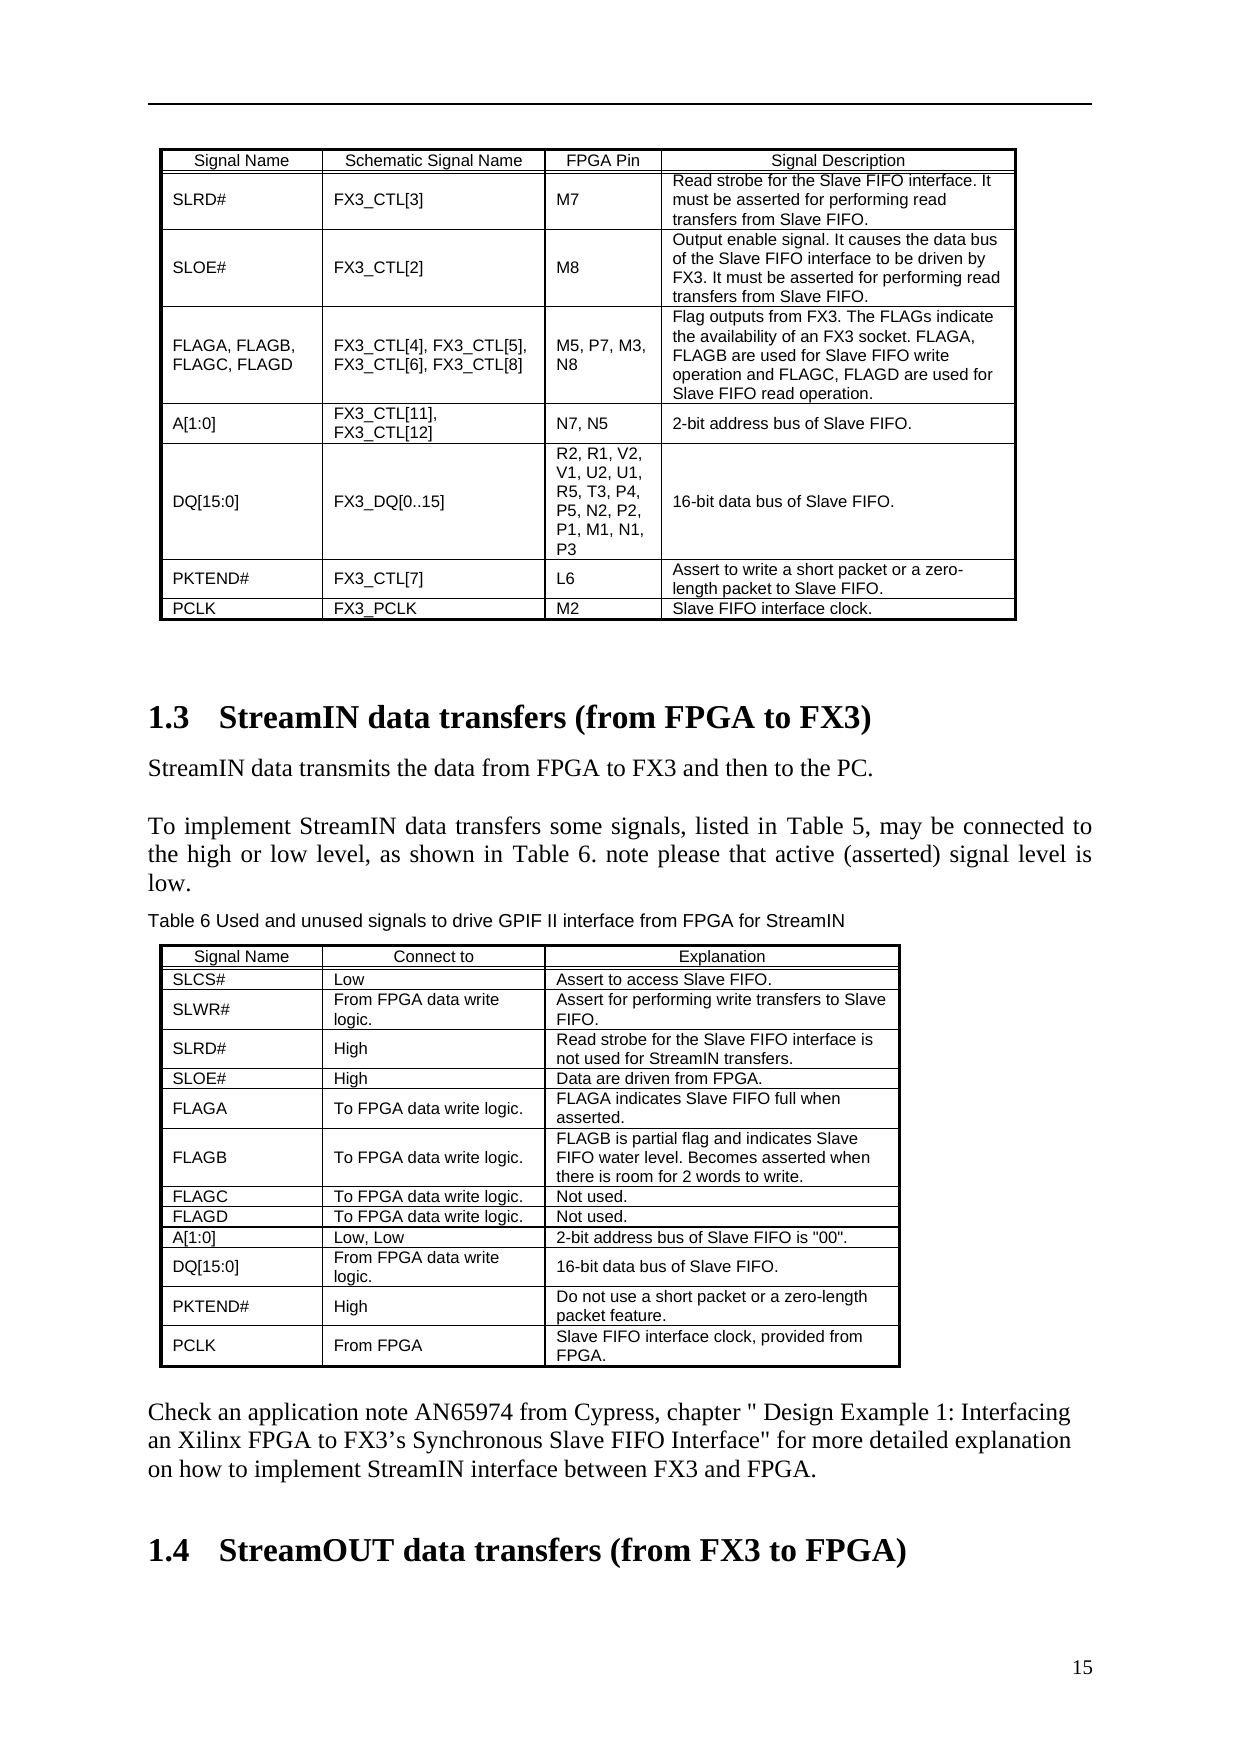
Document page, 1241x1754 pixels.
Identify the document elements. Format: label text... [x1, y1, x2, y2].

text StreamIN data transmits the data from FPGA to FX3 and then to the PC. [148, 753, 1092, 782]
table_cell To FPGA data write logic. [323, 1207, 544, 1226]
table_cell M2 [546, 599, 661, 618]
table_cell From FPGA [323, 1326, 544, 1365]
table_cell Data are driven from FPGA. [546, 1069, 898, 1088]
table_cell Output enable signal. It causes the data bus of the Slave FIFO interface to be driven by FX3. It must be asserted for performing read transfers from Slave FIFO. [662, 230, 1014, 306]
table_header Schematic Signal Name [323, 151, 544, 170]
table_cell L6 [546, 560, 661, 598]
table_header Connect to [323, 947, 544, 966]
table_cell FLAGA indicates Slave FIFO full when asserted. [546, 1089, 898, 1127]
table_cell SLRD# [163, 1030, 322, 1068]
table_cell N7, N5 [546, 404, 661, 442]
table_header Signal Name [163, 151, 322, 170]
table_cell High [323, 1069, 544, 1088]
table_cell R2, R1, V2, V1, U2, U1, R5, T3, P4, P5, N2, P2, P1, M1, N1, P3 [546, 444, 661, 558]
table_cell M8 [546, 230, 661, 306]
table_cell SLOE# [163, 1069, 322, 1088]
table_cell A[1:0] [163, 1228, 322, 1247]
table_cell From FPGA data write logic. [323, 1248, 544, 1286]
table_cell SLOE# [163, 230, 322, 306]
table_cell Low [323, 970, 544, 989]
table_cell FLAGB is partial flag and indicates Slave FIFO water level. Becomes asserted when there is room for 2 words to write. [546, 1129, 898, 1186]
table_cell SLWR# [163, 990, 322, 1028]
table_cell Assert to write a short packet or a zero-length packet to Slave FIFO. [662, 560, 1014, 598]
table_cell A[1:0] [163, 404, 322, 442]
table_cell 2-bit address bus of Slave FIFO is "00". [546, 1228, 898, 1247]
table_cell FX3_CTL[3] [323, 174, 544, 228]
table_cell Assert for performing write transfers to Slave FIFO. [546, 990, 898, 1028]
subtitle StreamOUT data transfers (from FX3 to FPGA) [148, 1530, 1092, 1568]
table_cell FLAGD [163, 1207, 322, 1226]
table_cell Not used. [546, 1207, 898, 1226]
table_cell Slave FIFO interface clock, provided from FPGA. [546, 1326, 898, 1365]
table_cell High [323, 1030, 544, 1068]
text Table 6 Used and unused signals to drive GPIF II interface from FPGA for StreamIN [148, 909, 1092, 931]
table_cell Not used. [546, 1187, 898, 1206]
table_cell 16-bit data bus of Slave FIFO. [662, 444, 1014, 558]
table_cell FX3_DQ[0..15] [323, 444, 544, 558]
table_cell PKTEND# [163, 1287, 322, 1325]
table_cell Do not use a short packet or a zero-length packet feature. [546, 1287, 898, 1325]
table_cell Low, Low [323, 1228, 544, 1247]
table_cell To FPGA data write logic. [323, 1187, 544, 1206]
table_cell FLAGA [163, 1089, 322, 1127]
table_cell From FPGA data write logic. [323, 990, 544, 1028]
table_cell Read strobe for the Slave FIFO interface. It must be asserted for performing read transfers from Slave FIFO. [662, 174, 1014, 228]
subtitle StreamIN data transfers (from FPGA to FX3) [148, 697, 1092, 736]
table_cell Slave FIFO interface clock. [662, 599, 1014, 618]
table_cell FX3_PCLK [323, 599, 544, 618]
table_cell M5, P7, M3, N8 [546, 307, 661, 403]
table_cell FX3_CTL[7] [323, 560, 544, 598]
table_cell FX3_CTL[2] [323, 230, 544, 306]
table_header Signal Description [662, 151, 1014, 170]
table_cell FX3_CTL[4], FX3_CTL[5], FX3_CTL[6], FX3_CTL[8] [323, 307, 544, 403]
table_cell M7 [546, 174, 661, 228]
table_cell 2-bit address bus of Slave FIFO. [662, 404, 1014, 442]
table_cell 16-bit data bus of Slave FIFO. [546, 1248, 898, 1286]
table_cell Flag outputs from FX3. The FLAGs indicate the availability of an FX3 socket. FLAGA, FLAGB are used for Slave FIFO write operation and FLAGC, FLAGD are used for Slave FIFO read operation. [662, 307, 1014, 403]
table_cell PKTEND# [163, 560, 322, 598]
table_header Signal Name [163, 947, 322, 966]
table_cell High [323, 1287, 544, 1325]
table_cell FLAGA, FLAGB, FLAGC, FLAGD [163, 307, 322, 403]
table_cell PCLK [163, 1326, 322, 1365]
table_cell FLAGC [163, 1187, 322, 1206]
table_cell SLCS# [163, 970, 322, 989]
table_header Explanation [546, 947, 898, 966]
table_cell Assert to access Slave FIFO. [546, 970, 898, 989]
table_cell FX3_CTL[11], FX3_CTL[12] [323, 404, 544, 442]
table_cell DQ[15:0] [163, 1248, 322, 1286]
table_cell FLAGB [163, 1129, 322, 1186]
table_cell To FPGA data write logic. [323, 1129, 544, 1186]
table_cell SLRD# [163, 174, 322, 228]
table_cell Read strobe for the Slave FIFO interface is not used for StreamIN transfers. [546, 1030, 898, 1068]
table_cell To FPGA data write logic. [323, 1089, 544, 1127]
text To implement StreamIN data transfers some signals, listed in Table 5, may be connected to the high or low level, as shown in Table 6. note please that active (asserted) signal level is low. [148, 811, 1092, 897]
text Check an application note AN65974 from Cypress, chapter " Design Example 1: Interfacing an Xilinx FPGA to FX3’s Synchronous Slave FIFO Interface" for more detailed explanation on how to implement StreamIN interface between FX3 and FPGA. [148, 1397, 1092, 1483]
table_header FPGA Pin [546, 151, 661, 170]
table_cell PCLK [163, 599, 322, 618]
table_cell DQ[15:0] [163, 444, 322, 558]
